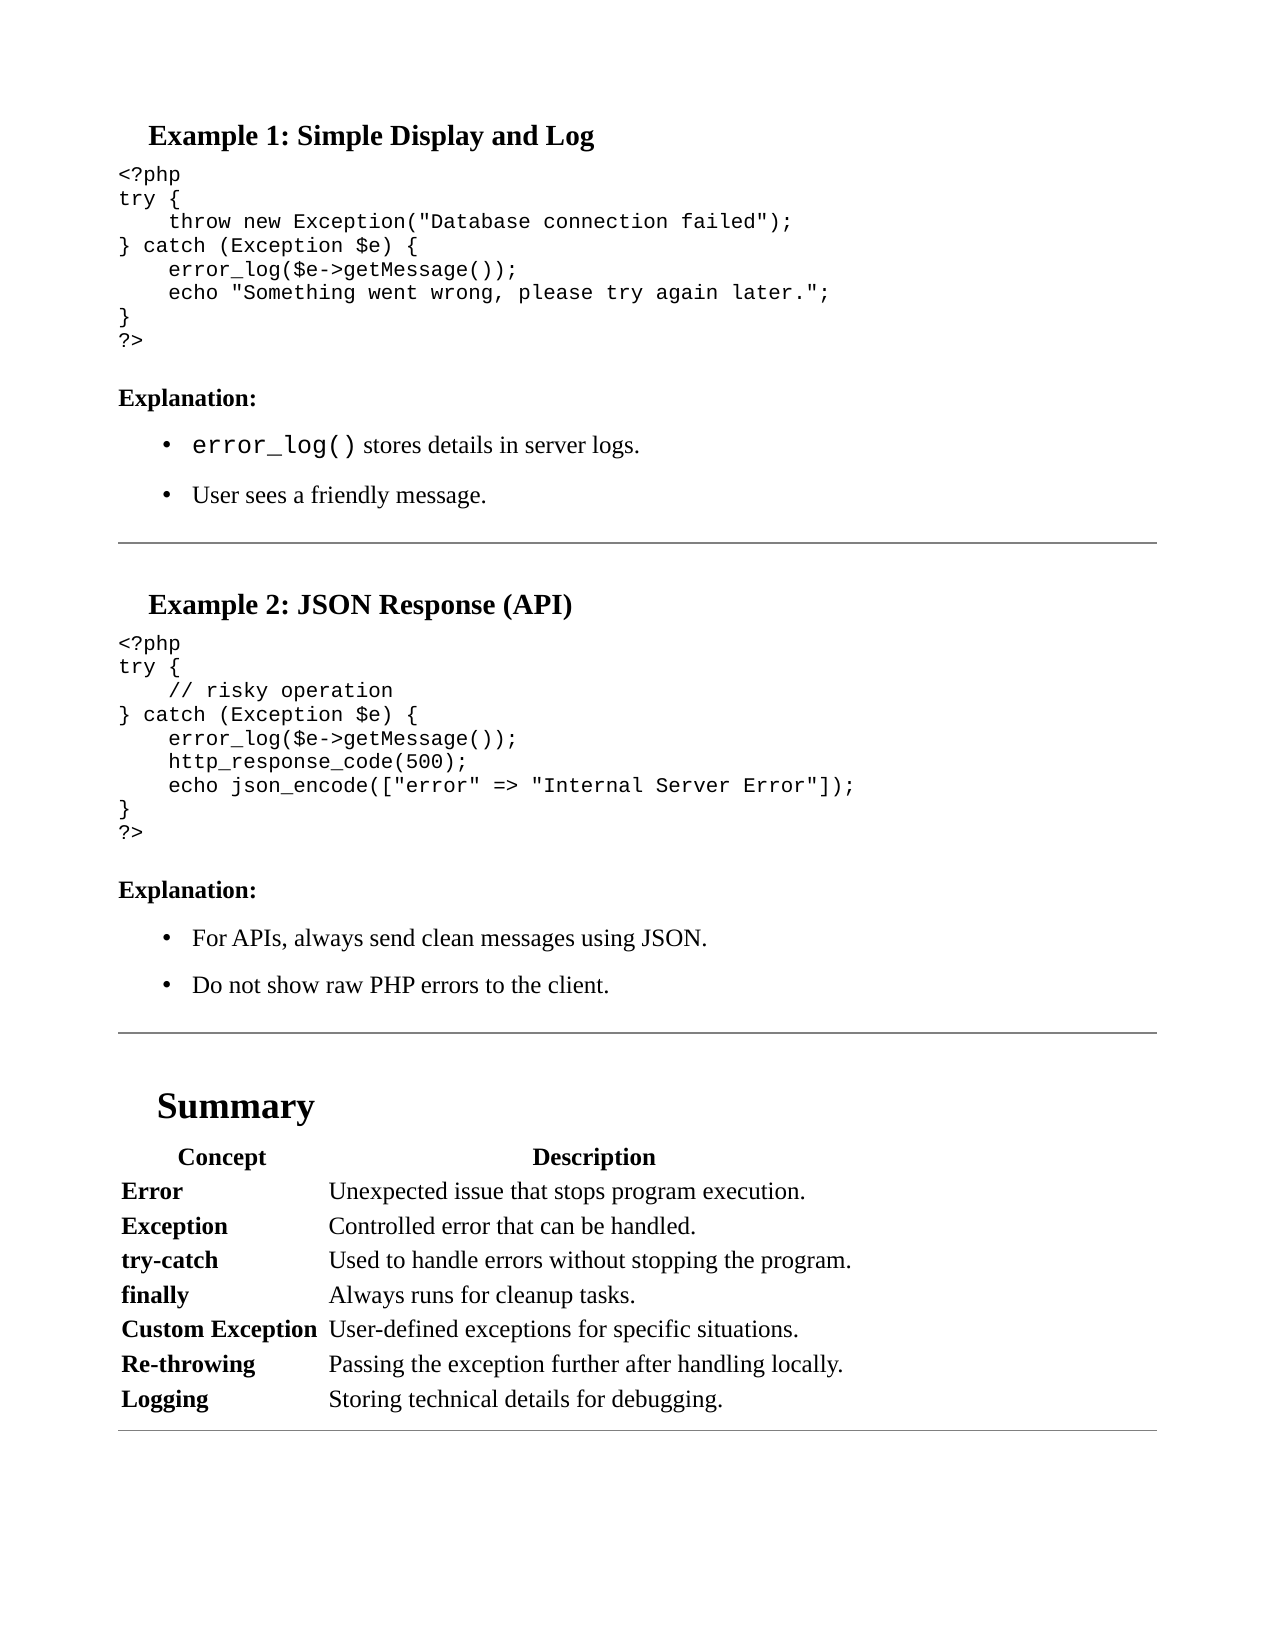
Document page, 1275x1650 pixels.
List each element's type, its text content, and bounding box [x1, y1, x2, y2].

text // risky operation [118, 680, 1157, 704]
subtitle ✅ Summary [118, 1083, 1157, 1126]
table_cell Passing the exception further after handling locally. [325, 1346, 863, 1381]
table_cell finally [118, 1277, 325, 1312]
list Do not show raw PHP errors to the client. [162, 970, 1157, 999]
text try { [118, 188, 1157, 211]
text echo json_encode(["error" => "Internal Server Error"]); [118, 775, 1157, 798]
text ?> [118, 330, 1157, 353]
table_cell Logging [118, 1381, 325, 1415]
text Explanation: [118, 383, 1157, 412]
text http_response_code(500); [118, 751, 1157, 775]
table_cell Storing technical details for debugging. [325, 1381, 863, 1415]
table_header Concept [118, 1139, 325, 1173]
table_header Description [325, 1139, 863, 1173]
table_cell Unexpected issue that stops program execution. [325, 1173, 863, 1208]
table_cell Always runs for cleanup tasks. [325, 1277, 863, 1312]
text <?php [118, 164, 1157, 188]
text error_log($e->getMessage()); [118, 727, 1157, 751]
text Explanation: [118, 875, 1157, 904]
subtitle 💡 Example 2: JSON Response (API) [118, 587, 1157, 620]
text error_log($e->getMessage()); [118, 259, 1157, 282]
table_cell try-catch [118, 1243, 325, 1277]
table_cell User-defined exceptions for specific situations. [325, 1312, 863, 1346]
table_cell Custom Exception [118, 1312, 325, 1346]
table_cell Error [118, 1173, 325, 1208]
table_cell Re-throwing [118, 1346, 325, 1381]
text } catch (Exception $e) { [118, 704, 1157, 727]
list For APIs, always send clean messages using JSON. [162, 923, 1157, 952]
text } catch (Exception $e) { [118, 235, 1157, 259]
table_cell Used to handle errors without stopping the program. [325, 1243, 863, 1277]
text try { [118, 657, 1157, 680]
text } [118, 306, 1157, 330]
text throw new Exception("Database connection failed"); [118, 211, 1157, 235]
subtitle 💡 Example 1: Simple Display and Log [118, 118, 1157, 152]
text echo "Something went wrong, please try again later."; [118, 282, 1157, 306]
text } [118, 798, 1157, 822]
text ?> [118, 822, 1157, 846]
text <?php [118, 633, 1157, 657]
list error_log() stores details in server logs. [162, 430, 1157, 461]
table_cell Controlled error that can be handled. [325, 1208, 863, 1242]
list User sees a friendly message. [162, 480, 1157, 509]
table_cell Exception [118, 1208, 325, 1242]
